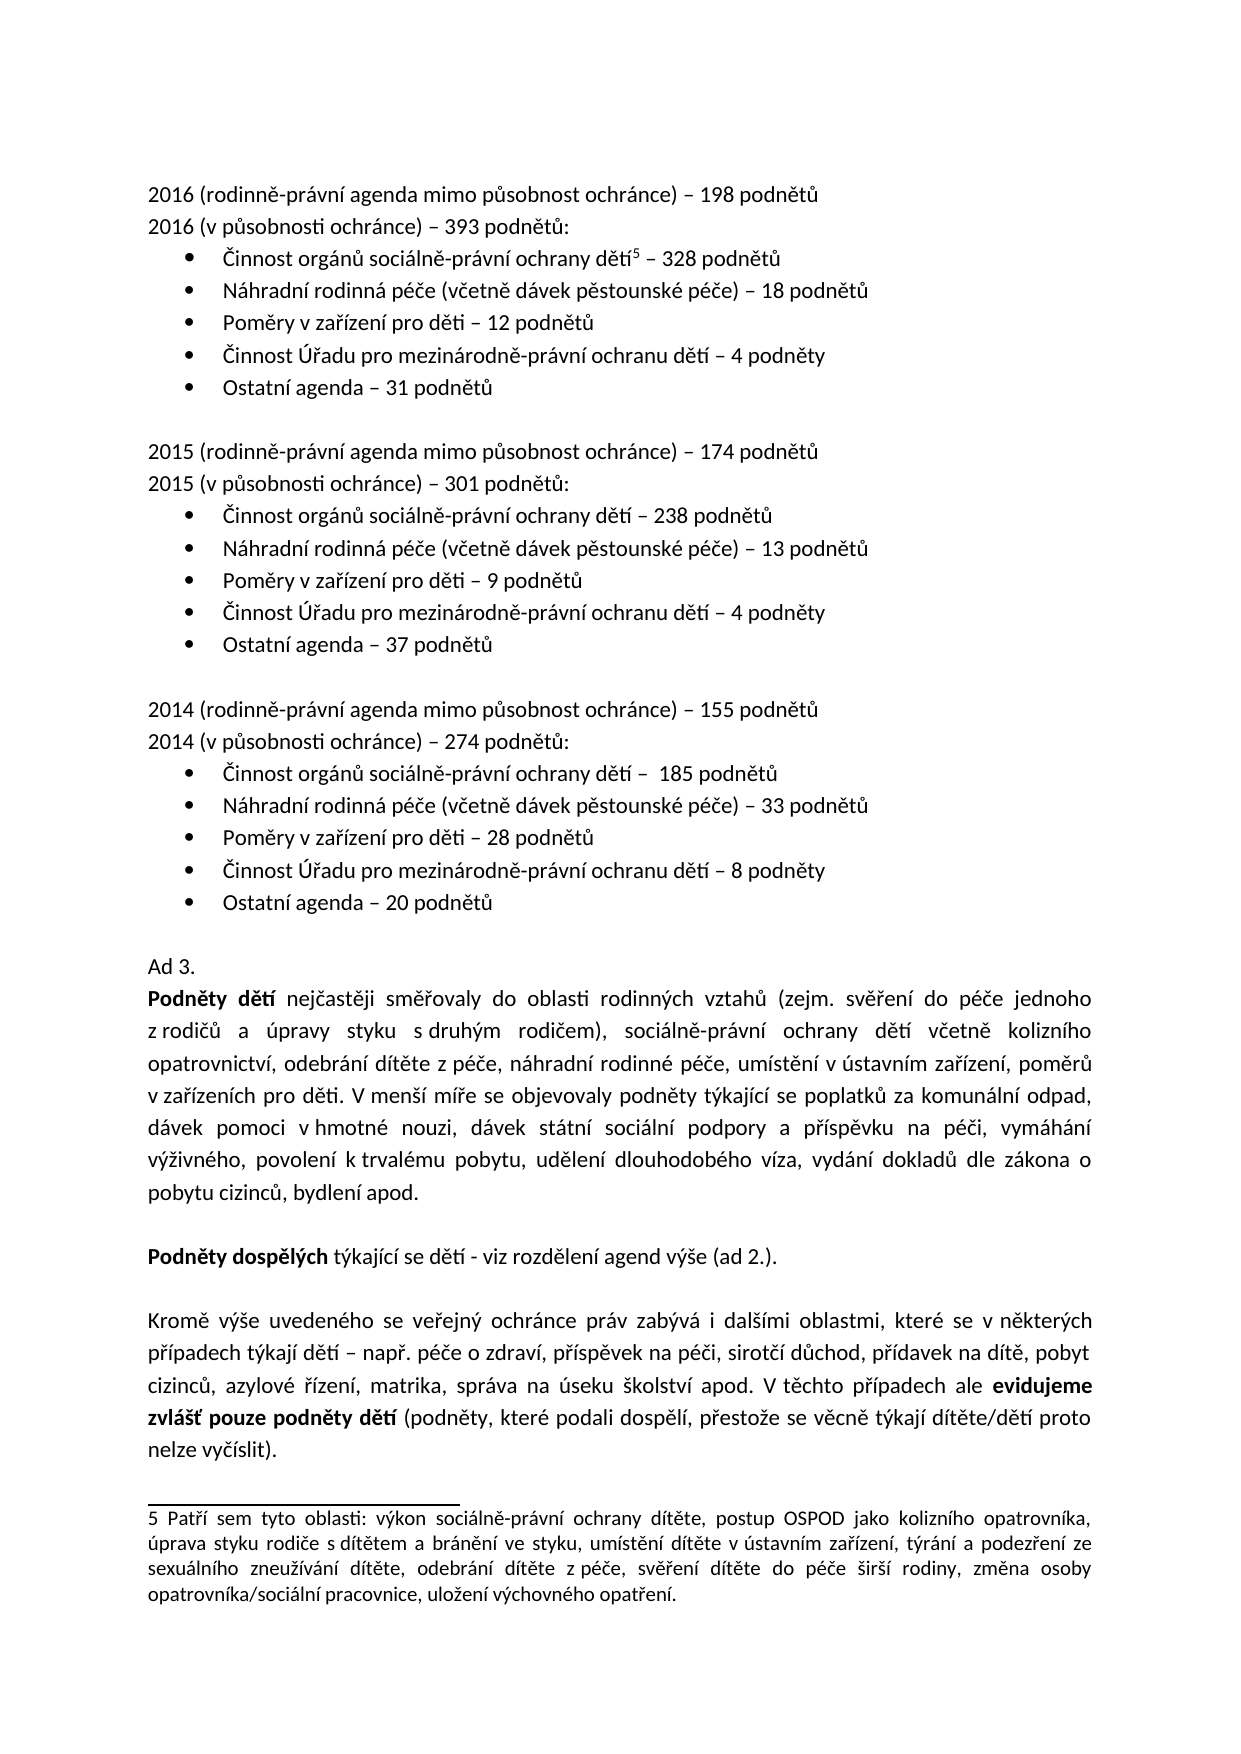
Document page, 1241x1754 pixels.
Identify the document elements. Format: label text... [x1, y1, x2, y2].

list Náhradní rodinná péče (včetně dávek pěstounské péče) – 33 podnětů [185, 791, 1093, 819]
list Ostatní agenda – 20 podnětů [185, 888, 1093, 916]
list Ostatní agenda – 37 podnětů [185, 630, 1093, 658]
list Náhradní rodinná péče (včetně dávek pěstounské péče) – 18 podnětů [185, 276, 1093, 304]
list Poměry v zařízení pro děti – 28 podnětů [185, 823, 1093, 852]
list Ostatní agenda – 31 podnětů [185, 373, 1093, 401]
text Kromě výše uvedeného se veřejný ochránce práv zabývá i dalšími oblastmi, které se v některých případech týkají dětí – např. péče o zdraví, příspěvek na péči, sirotčí důchod, přídavek na dítě, pobyt cizinců, azylové řízení, matrika, správa na úseku školství apod. V těchto případech ale evidujeme zvlášť pouze podněty dětí (podněty, které podali dospělí, přestože se věcně týkají dítěte/dětí proto nelze vyčíslit). [148, 1306, 1093, 1463]
list Činnost orgánů sociálně-právní ochrany dětí – 185 podnětů [185, 759, 1093, 787]
list Činnost orgánů sociálně-právní ochrany dětí – 238 podnětů [185, 502, 1093, 530]
text 2016 (rodinně-právní agenda mimo působnost ochránce) – 198 podnětů [148, 180, 1093, 208]
text 2015 (v působnosti ochránce) – 301 podnětů: [148, 469, 1093, 497]
text 2015 (rodinně-právní agenda mimo působnost ochránce) – 174 podnětů [148, 437, 1093, 465]
list Náhradní rodinná péče (včetně dávek pěstounské péče) – 13 podnětů [185, 534, 1093, 562]
text 2014 (v působnosti ochránce) – 274 podnětů: [148, 727, 1093, 755]
list Poměry v zařízení pro děti – 12 podnětů [185, 308, 1093, 337]
text Podněty dětí nejčastěji směřovaly do oblasti rodinných vztahů (zejm. svěření do péče jednoho z rodičů a úpravy styku s druhým rodičem), sociálně-právní ochrany dětí včetně kolizního opatrovnictví, odebrání dítěte z péče, náhradní rodinné péče, umístění v ústavním zařízení, poměrů v zařízeních pro děti. V menší míře se objevovaly podněty týkající se poplatků za komunální odpad, dávek pomoci v hmotné nouzi, dávek státní sociální podpory a příspěvku na péči, vymáhání výživného, povolení k trvalému pobytu, udělení dlouhodobého víza, vydání dokladů dle zákona o pobytu cizinců, bydlení apod. [148, 984, 1093, 1206]
text Podněty dospělých týkající se dětí - viz rozdělení agend výše (ad 2.). [148, 1242, 1093, 1270]
list Poměry v zařízení pro děti – 9 podnětů [185, 566, 1093, 594]
list Činnost Úřadu pro mezinárodně-právní ochranu dětí – 4 podněty [185, 598, 1093, 626]
list Činnost orgánů sociálně-právní ochrany dětí – 328 podnětů [185, 244, 1093, 272]
text Ad 3. [148, 952, 1093, 980]
text 2016 (v působnosti ochránce) – 393 podnětů: [148, 212, 1093, 240]
list Činnost Úřadu pro mezinárodně-právní ochranu dětí – 4 podněty [185, 341, 1093, 369]
text 2014 (rodinně-právní agenda mimo působnost ochránce) – 155 podnětů [148, 695, 1093, 723]
list Činnost Úřadu pro mezinárodně-právní ochranu dětí – 8 podněty [185, 856, 1093, 884]
list Patří sem tyto oblasti: výkon sociálně-právní ochrany dítěte, postup OSPOD jako kolizního opatrovníka, úprava styku rodiče s dítětem a bránění ve styku, umístění dítěte v ústavním zařízení, týrání a podezření ze sexuálního zneužívání dítěte, odebrání dítěte z péče, svěření dítěte do péče širší rodiny, změna osoby opatrovníka/sociální pracovnice, uložení výchovného opatření. [148, 1505, 1093, 1606]
